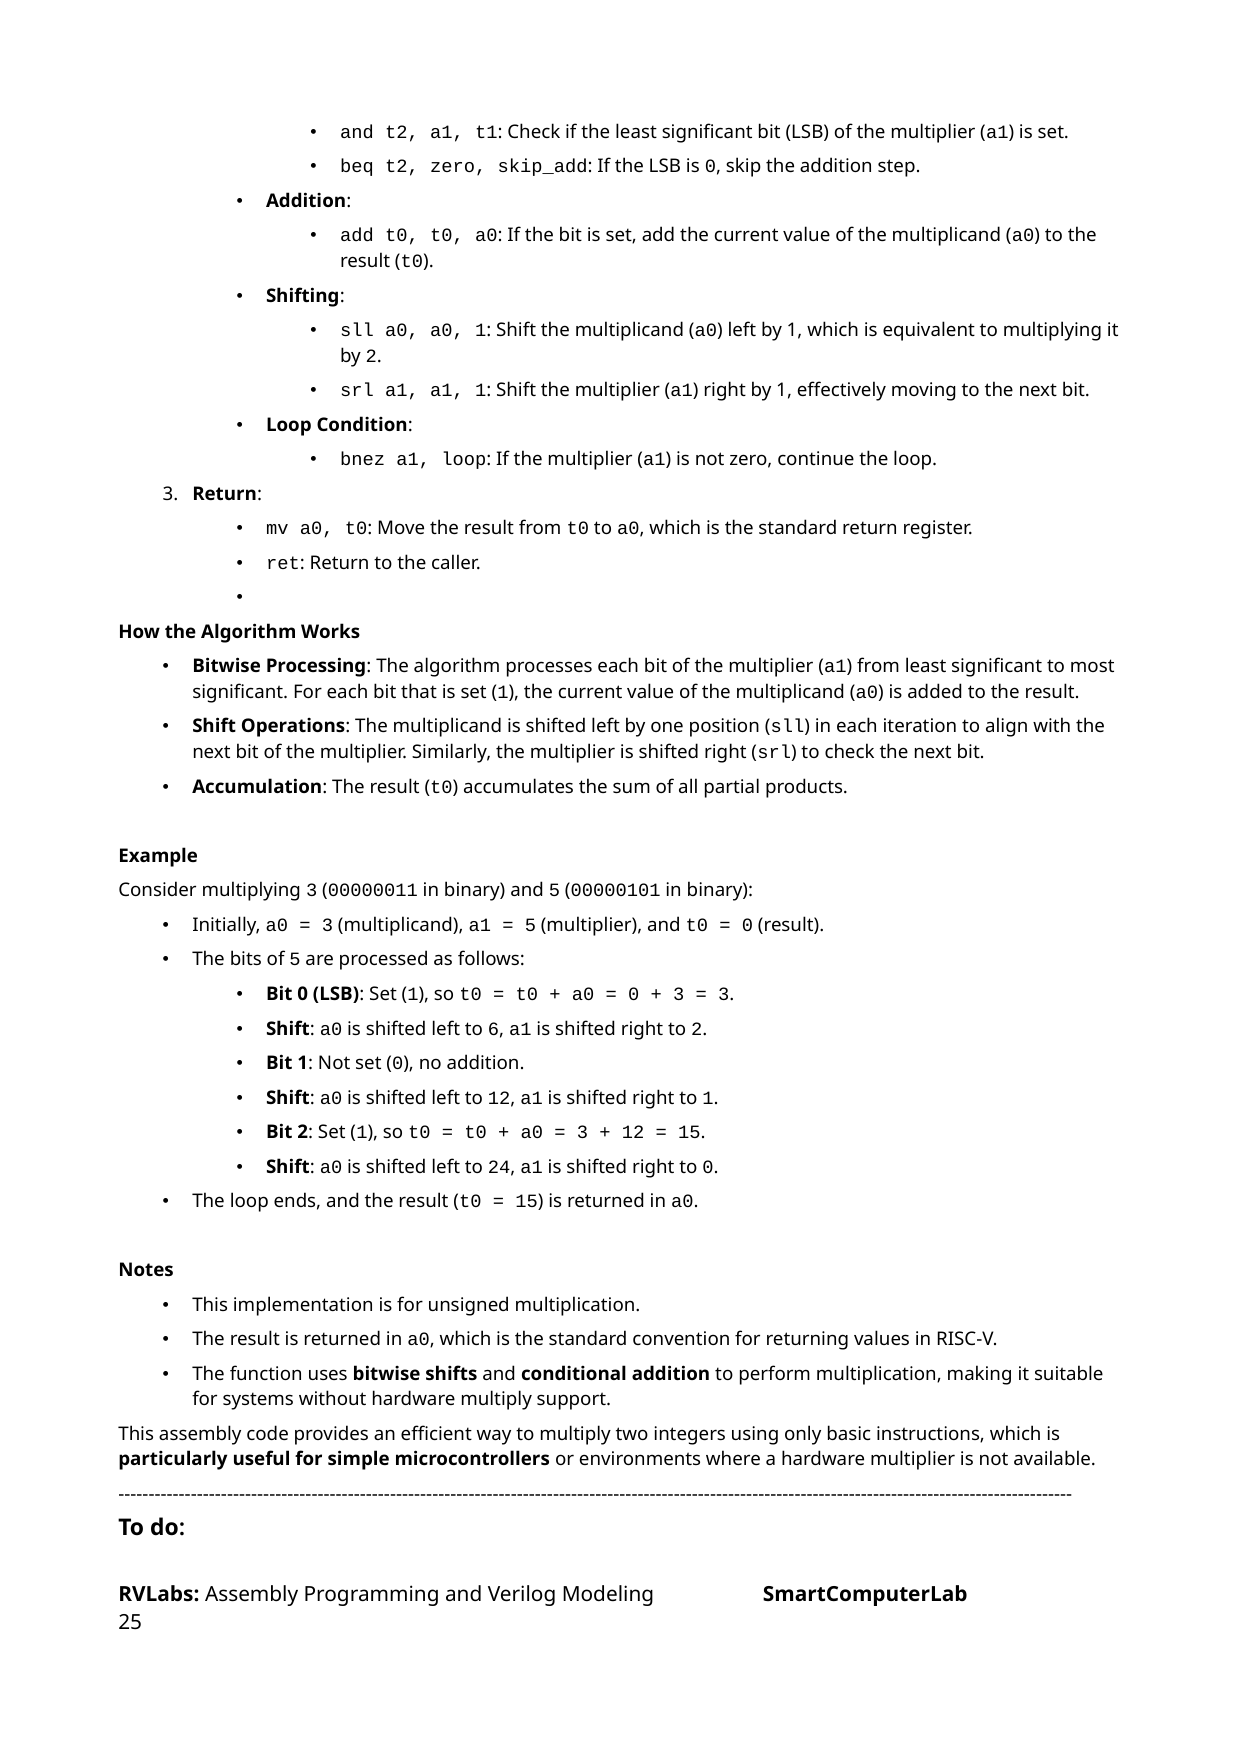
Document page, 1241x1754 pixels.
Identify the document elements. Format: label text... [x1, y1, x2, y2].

list Bit 2: Set (1), so t0 = t0 + a0 = 3 + 12 = 15. [236, 1118, 1122, 1144]
text Example [118, 842, 1122, 868]
list and t2, a1, t1: Check if the least significant bit (LSB) of the multiplier (a1) is set. [310, 118, 1122, 144]
list Addition: [236, 187, 1122, 213]
list bnez a1, loop: If the multiplier (a1) is not zero, continue the loop. [310, 446, 1122, 471]
text This assembly code provides an efficient way to multiply two integers using only basic instructions, which is particularly useful for simple microcontrollers or environments where a hardware multiplier is not available. [118, 1420, 1122, 1471]
list srl a1, a1, 1: Shift the multiplier (a1) right by 1, effectively moving to the next bit. [310, 377, 1122, 402]
text To do: [118, 1511, 1122, 1542]
list Shifting: [236, 282, 1122, 307]
list Shift: a0 is shifted left to 6, a1 is shifted right to 2. [236, 1015, 1122, 1041]
list beq t2, zero, skip_add: If the LSB is 0, skip the addition step. [310, 153, 1122, 178]
list The bits of 5 are processed as follows: [162, 946, 1122, 971]
list The function uses bitwise shifts and conditional addition to perform multiplication, making it suitable for systems without hardware multiply support. [162, 1360, 1122, 1411]
list The loop ends, and the result (t0 = 15) is returned in a0. [162, 1188, 1122, 1213]
list sll a0, a0, 1: Shift the multiplicand (a0) left by 1, which is equivalent to multiplying it by 2. [310, 316, 1122, 368]
list mv a0, t0: Move the result from t0 to a0, which is the standard return register. [236, 514, 1122, 540]
text Consider multiplying 3 (00000011 in binary) and 5 (00000101 in binary): [118, 876, 1122, 902]
list Loop Condition: [236, 411, 1122, 437]
text -------------------------------------------------------------------------------------------------------------------------------------------------------------- [118, 1480, 1122, 1505]
text Notes [118, 1257, 1122, 1282]
list Accumulation: The result (t0) accumulates the sum of all partial products. [162, 773, 1122, 799]
list The result is returned in a0, which is the standard convention for returning values in RISC-V. [162, 1325, 1122, 1351]
list Bit 1: Not set (0), no addition. [236, 1049, 1122, 1075]
list This implementation is for unsigned multiplication. [162, 1291, 1122, 1317]
list Initially, a0 = 3 (multiplicand), a1 = 5 (multiplier), and t0 = 0 (result). [162, 911, 1122, 937]
list Shift: a0 is shifted left to 24, a1 is shifted right to 0. [236, 1153, 1122, 1179]
text How the Algorithm Works [118, 618, 1122, 644]
list Shift: a0 is shifted left to 12, a1 is shifted right to 1. [236, 1084, 1122, 1110]
list add t0, t0, a0: If the bit is set, add the current value of the multiplicand (a0) to the result (t0). [310, 222, 1122, 273]
list Bit 0 (LSB): Set (1), so t0 = t0 + a0 = 0 + 3 = 3. [236, 980, 1122, 1006]
list Bitwise Processing: The algorithm processes each bit of the multiplier (a1) from least significant to most significant. For each bit that is set (1), the current value of the multiplicand (a0) is added to the result. [162, 652, 1122, 704]
list ret: Return to the caller. [236, 549, 1122, 575]
list Shift Operations: The multiplicand is shifted left by one position (sll) in each iteration to align with the next bit of the multiplier. Similarly, the multiplier is shifted right (srl) to check the next bit. [162, 713, 1122, 764]
list Return: [162, 480, 1122, 506]
